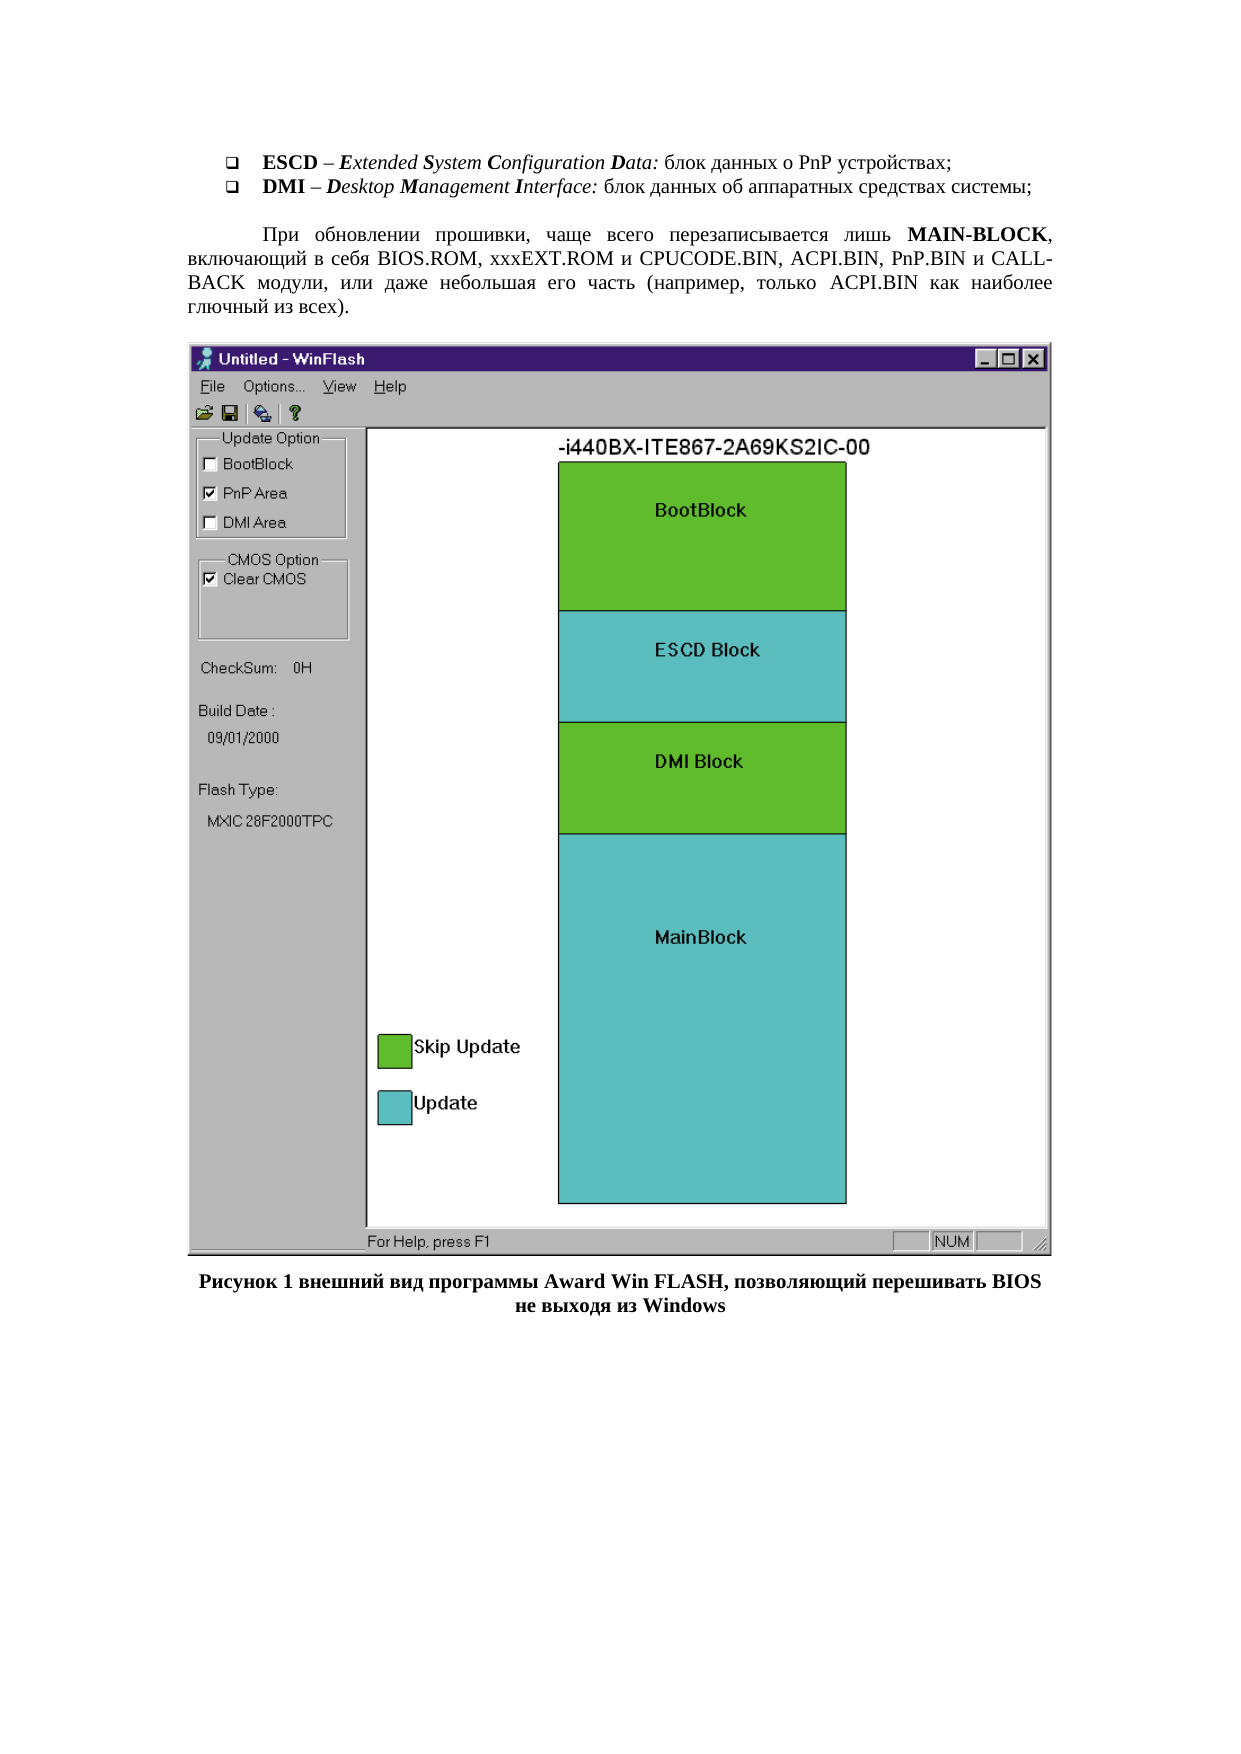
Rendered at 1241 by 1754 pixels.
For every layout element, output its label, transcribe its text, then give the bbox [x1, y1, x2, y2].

text При обновлении прошивки, чаще всего перезаписывается лишь MAIN-BLOCK, включающий в себя BIOS.ROM, xxxEXT.ROM и CPUCODE.BIN, ACPI.BIN, PnP.BIN и CALL-BACK модули, или даже небольшая его часть (например, только ACPI.BIN как наиболее глючный из всех). [187, 222, 1053, 318]
list ESCD – Extended System Configuration Data: блок данных о PnP устройствах; [225, 150, 1053, 174]
text Рисунок 1 внешний вид программы Award Win FLASH, позволяющий перешивать BIOS не выходя из Windows [187, 1268, 1053, 1317]
picture [187, 342, 1052, 1256]
list DMI – Desktop Management Interface: блок данных об аппаратных средствах системы; [225, 174, 1053, 198]
